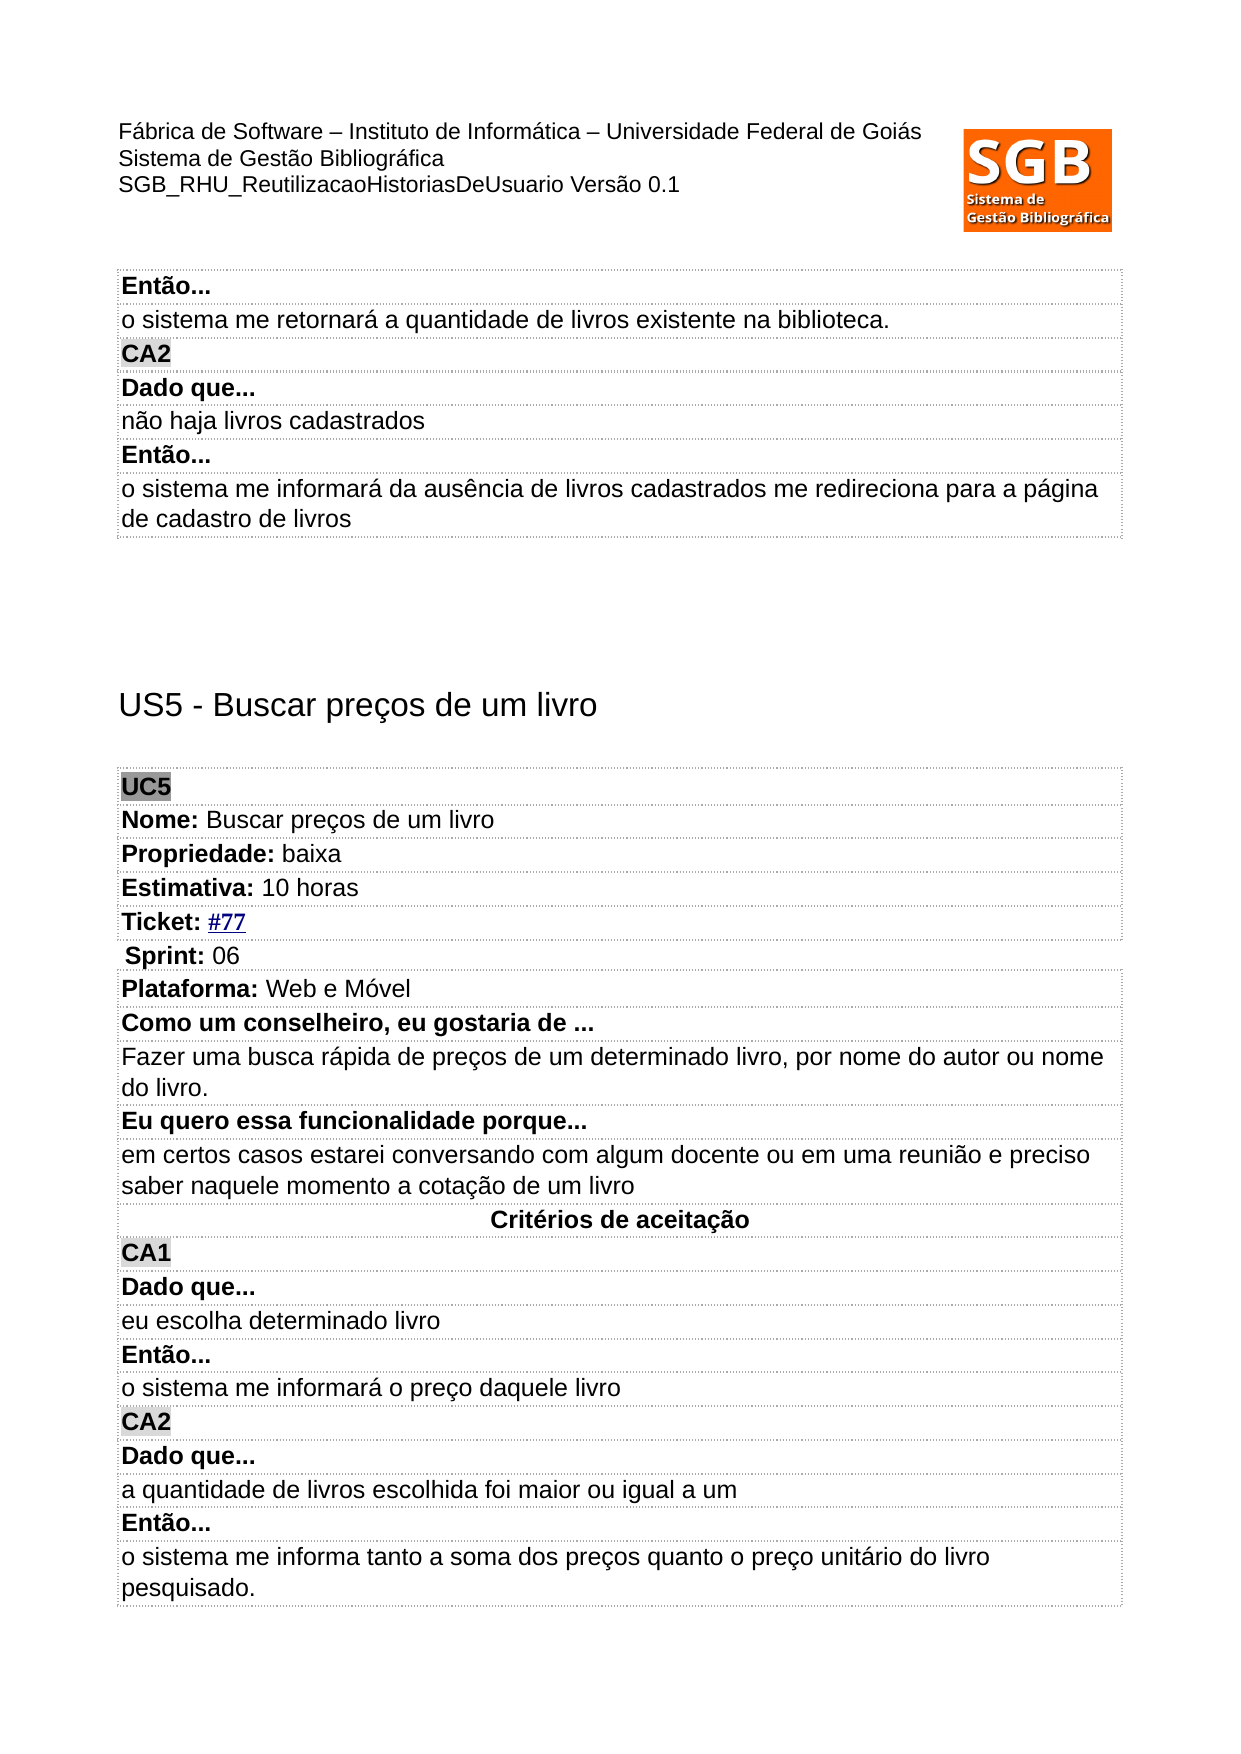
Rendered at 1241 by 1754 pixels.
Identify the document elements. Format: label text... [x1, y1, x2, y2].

table_cell não haja livros cadastrados [118, 404, 1122, 438]
table_cell CA1 [118, 1236, 1122, 1270]
table_cell o sistema me informará da ausência de livros cadastrados me redireciona para a página de cadastro de livros [118, 472, 1122, 536]
table_cell Plataforma: Web e Móvel [118, 969, 1122, 1006]
table_cell Estimativa: 10 horas [118, 871, 1122, 905]
table_cell Então... [118, 1506, 1122, 1540]
table_cell eu escolha determinado livro [118, 1304, 1122, 1337]
table_cell Nome: Buscar preços de um livro [118, 804, 1122, 837]
table_cell Eu quero essa funcionalidade porque... [118, 1104, 1122, 1138]
table_cell Dado que... [118, 1270, 1122, 1304]
table_cell Fazer uma busca rápida de preços de um determinado livro, por nome do autor ou nome do livro. [118, 1040, 1122, 1104]
table_cell Critérios de aceitação [118, 1203, 1122, 1236]
table_cell Então... [118, 269, 1122, 303]
table_cell o sistema me retornará a quantidade de livros existente na biblioteca. [118, 303, 1122, 337]
table_cell Então... [118, 438, 1122, 472]
table_cell o sistema me informa tanto a soma dos preços quanto o preço unitário do livro pesquisado. [118, 1540, 1122, 1604]
table_header UC5 [118, 767, 1122, 803]
table_cell Dado que... [118, 1439, 1122, 1472]
table_cell Como um conselheiro, eu gostaria de ... [118, 1006, 1122, 1040]
table_cell CA2 [118, 337, 1122, 370]
table_cell o sistema me informará o preço daquele livro [118, 1371, 1122, 1405]
table_cell CA2 [118, 1405, 1122, 1439]
table_cell Sprint: 06 [118, 939, 1122, 969]
table_cell Propriedade: baixa [118, 837, 1122, 871]
table_cell Então... [118, 1338, 1122, 1371]
picture [963, 129, 1112, 232]
table_cell Dado que... [118, 370, 1122, 404]
table_cell Ticket: #77 [118, 905, 1122, 938]
table_cell a quantidade de livros escolhida foi maior ou igual a um [118, 1473, 1122, 1506]
subtitle US5 - Buscar preços de um livro [118, 685, 1122, 723]
table_cell em certos casos estarei conversando com algum docente ou em uma reunião e preciso saber naquele momento a cotação de um livro [118, 1138, 1122, 1202]
